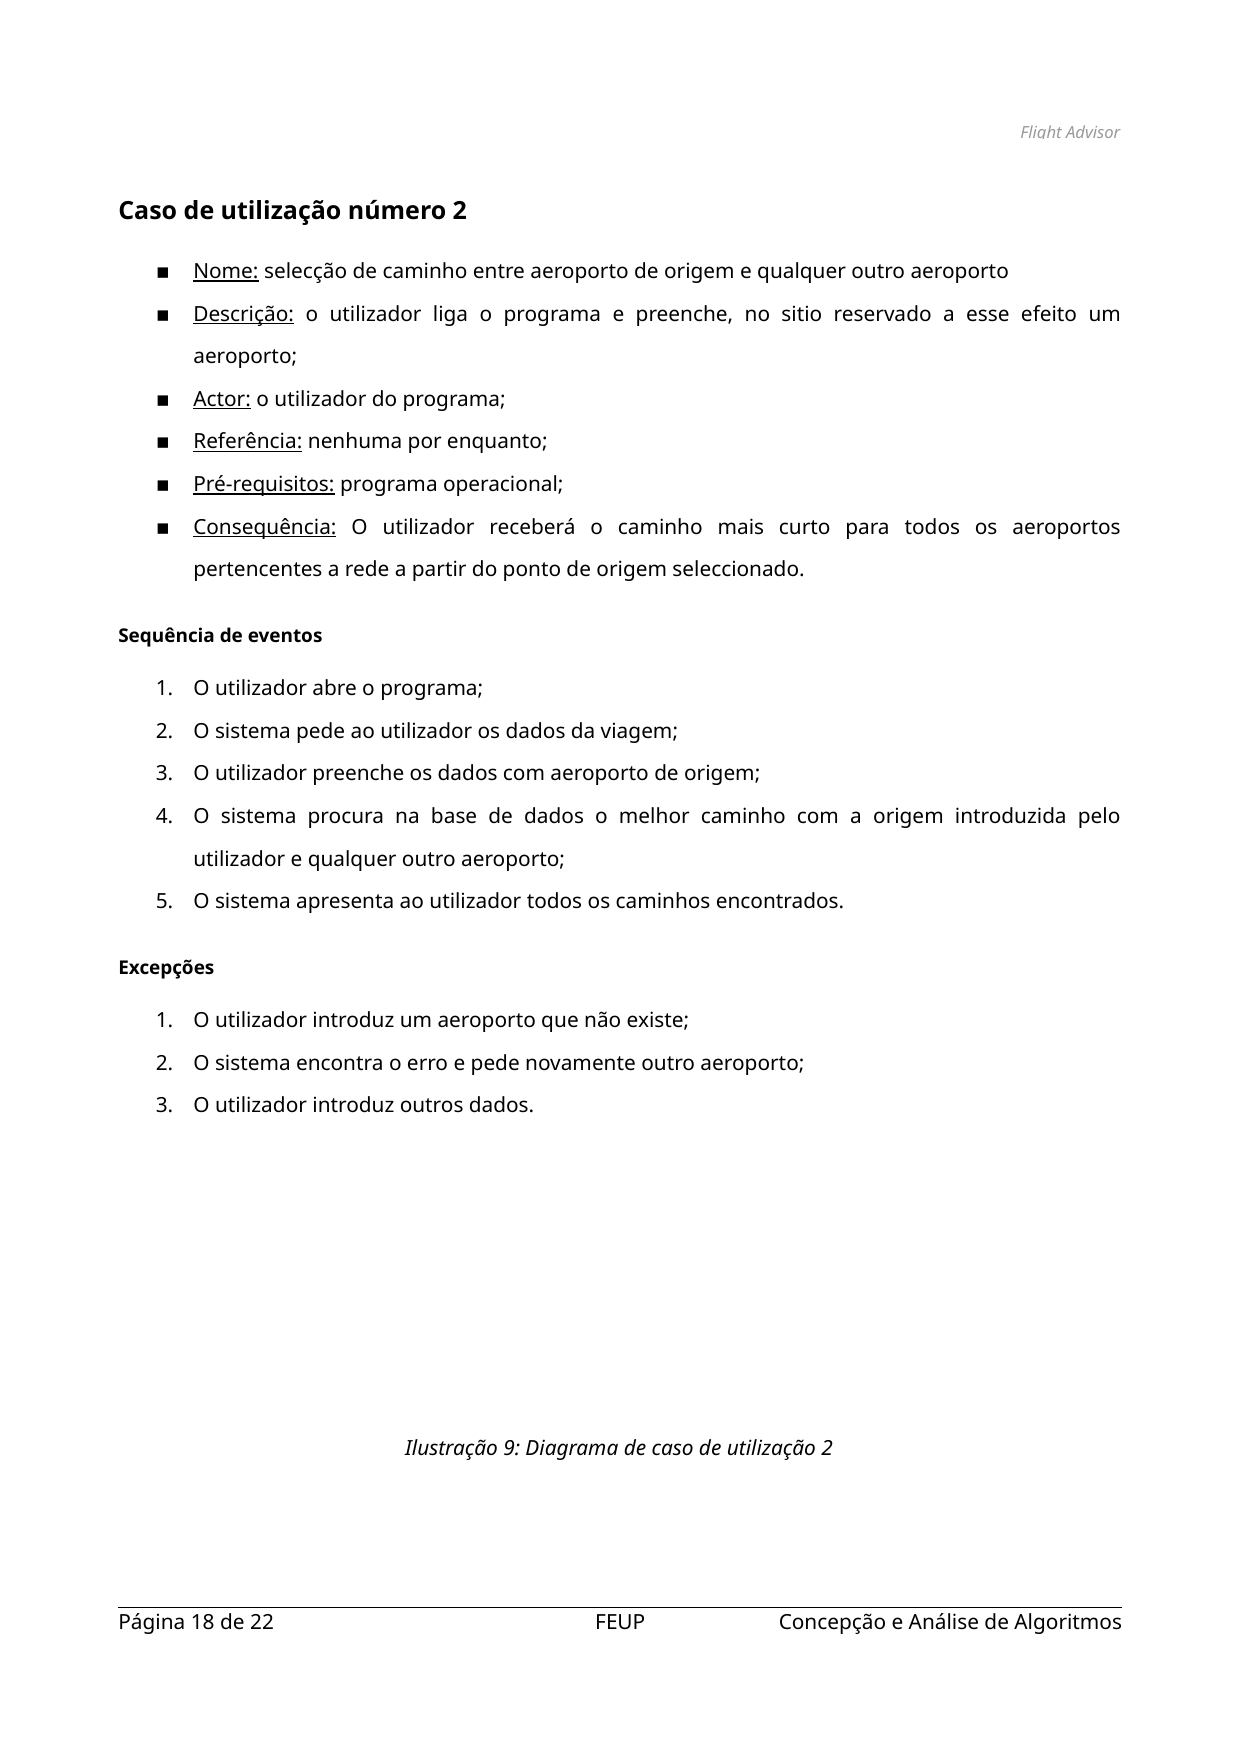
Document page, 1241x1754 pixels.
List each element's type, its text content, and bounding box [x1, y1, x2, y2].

subtitle Caso de utilização número 2 [118, 193, 1122, 227]
list O utilizador introduz um aeroporto que não existe; [156, 1005, 1122, 1033]
subtitle Sequência de eventos [118, 622, 1122, 648]
list Actor: o utilizador do programa; [156, 384, 1122, 412]
list O sistema apresenta ao utilizador todos os caminhos encontrados. [156, 886, 1122, 915]
list Descrição: o utilizador liga o programa e preenche, no sitio reservado a esse efeito um aeroporto; [156, 299, 1122, 370]
subtitle Excepções [118, 954, 1122, 980]
list Nome: selecção de caminho entre aeroporto de origem e qualquer outro aeroporto [156, 256, 1122, 284]
list O utilizador introduz outros dados. [156, 1090, 1122, 1119]
list O sistema procura na base de dados o melhor caminho com a origem introduzida pelo utilizador e qualquer outro aeroporto; [156, 801, 1122, 872]
text Ilustração 9: Diagrama de caso de utilização 2 [172, 1145, 1068, 1461]
list O sistema encontra o erro e pede novamente outro aeroporto; [156, 1048, 1122, 1076]
list O sistema pede ao utilizador os dados da viagem; [156, 716, 1122, 744]
list O utilizador abre o programa; [156, 673, 1122, 702]
list O utilizador preenche os dados com aeroporto de origem; [156, 758, 1122, 787]
list Consequência: O utilizador receberá o caminho mais curto para todos os aeroportos pertencentes a rede a partir do ponto de origem seleccionado. [156, 512, 1122, 583]
list Referência: nenhuma por enquanto; [156, 427, 1122, 455]
list Pré-requisitos: programa operacional; [156, 469, 1122, 498]
